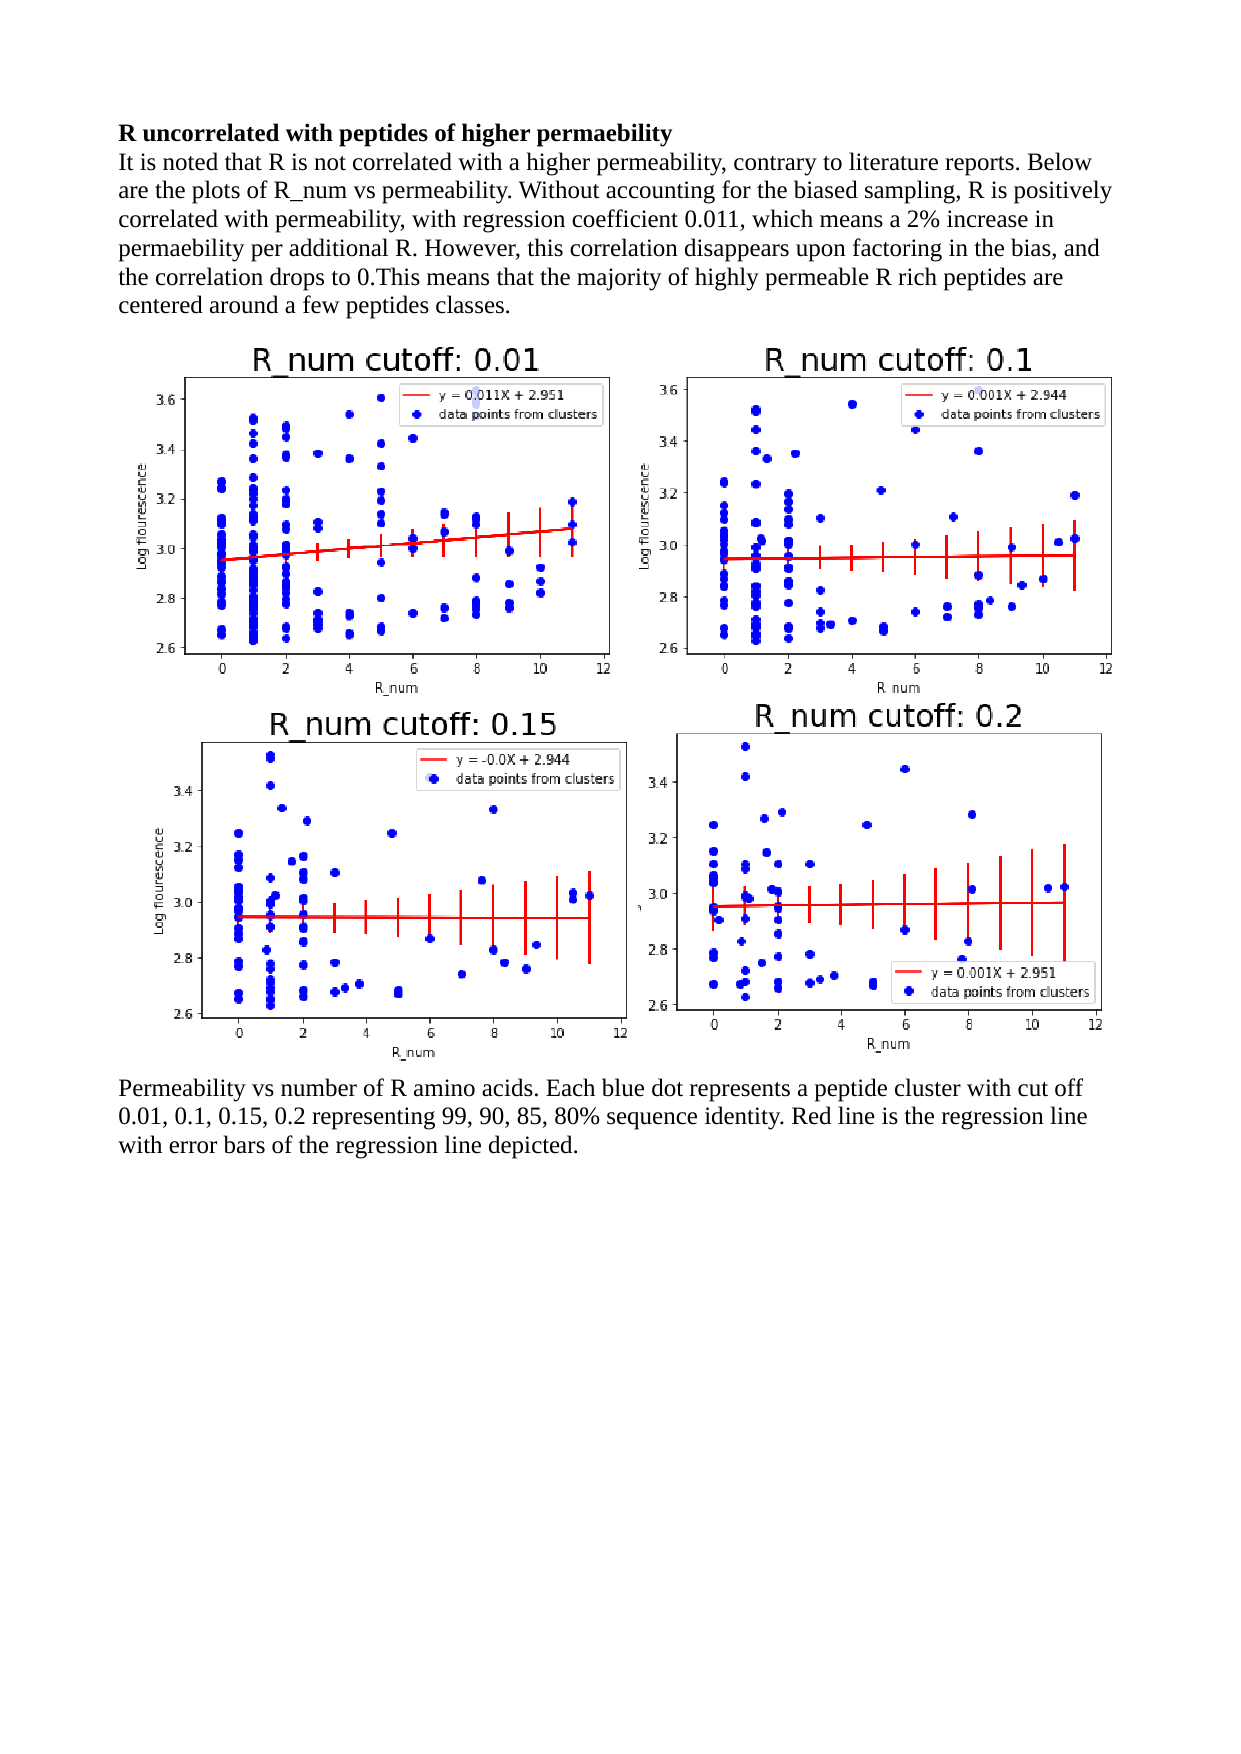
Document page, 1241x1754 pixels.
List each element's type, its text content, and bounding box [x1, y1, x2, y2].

text Permeability vs number of R amino acids. Each blue dot represents a peptide cluster with cut off 0.01, 0.1, 0.15, 0.2 representing 99, 90, 85, 80% sequence identity. Red line is the regression line with error bars of the regression line depicted. [118, 1073, 1122, 1159]
text It is noted that R is not correlated with a higher permeability, contrary to literature reports. Below are the plots of R_num vs permeability. Without accounting for the biased sampling, R is positively correlated with permeability, with regression coefficient 0.011, which means a 2% increase in permaebility per additional R. However, this correlation disappears upon factoring in the bias, and the correlation drops to 0.This means that the majority of highly permeable R rich peptides are centered around a few peptides classes. [118, 147, 1122, 319]
text R uncorrelated with peptides of higher permaebility [118, 118, 1122, 147]
picture [118, 319, 1123, 1073]
